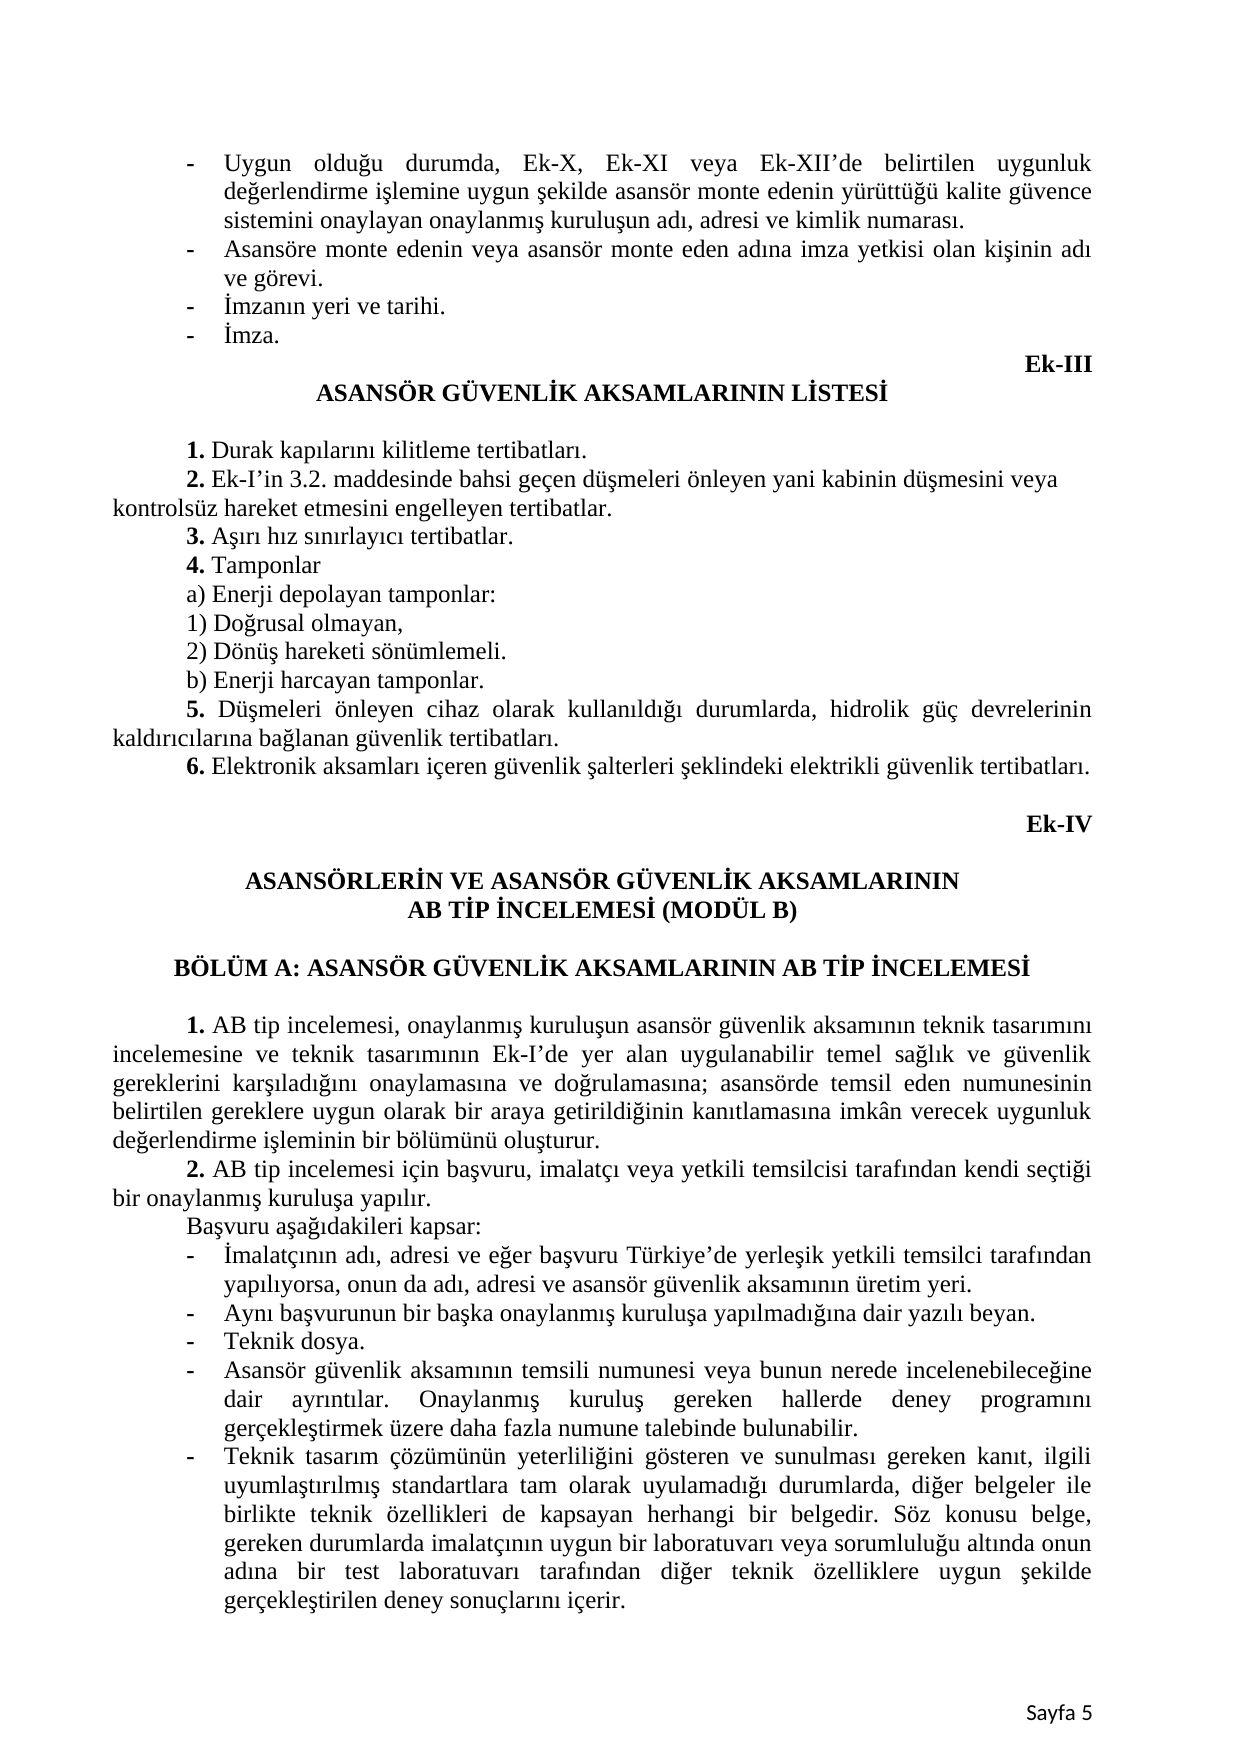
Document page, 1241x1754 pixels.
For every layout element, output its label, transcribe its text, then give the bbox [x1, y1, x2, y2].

list Asansör güvenlik aksamının temsili numunesi veya bunun nerede incelenebileceğine dair ayrıntılar. Onaylanmış kuruluş gereken hallerde deney programını gerçekleştirmek üzere daha fazla numune talebinde bulunabilir. [186, 1355, 1092, 1441]
list Asansöre monte edenin veya asansör monte eden adına imza yetkisi olan kişinin adı ve görevi. [186, 234, 1092, 291]
text a) Enerji depolayan tamponlar: [112, 579, 1092, 608]
text 2) Dönüş hareketi sönümlemeli. [112, 636, 1092, 665]
text Ek-III [112, 349, 1092, 378]
text 5. Düşmeleri önleyen cihaz olarak kullanıldığı durumlarda, hidrolik güç devrelerinin kaldırıcılarına bağlanan güvenlik tertibatları. [112, 694, 1092, 751]
list Teknik dosya. [186, 1326, 1092, 1355]
text 4. Tamponlar [112, 550, 1092, 579]
text 1. AB tip incelemesi, onaylanmış kuruluşun asansör güvenlik aksamının teknik tasarımını incelemesine ve teknik tasarımının Ek-I’de yer alan uygulanabilir temel sağlık ve güvenlik gereklerini karşıladığını onaylamasına ve doğrulamasına; asansörde temsil eden numunesinin belirtilen gereklere uygun olarak bir araya getirildiğinin kanıtlamasına imkân verecek uygunluk değerlendirme işleminin bir bölümünü oluşturur. [112, 1010, 1092, 1154]
text Ek-IV [112, 809, 1092, 838]
list İmza. [186, 320, 1092, 349]
text 3. Aşırı hız sınırlayıcı tertibatlar. [112, 521, 1092, 550]
list Uygun olduğu durumda, Ek-X, Ek-XI veya Ek-XII’de belirtilen uygunluk değerlendirme işlemine uygun şekilde asansör monte edenin yürüttüğü kalite güvence sistemini onaylayan onaylanmış kuruluşun adı, adresi ve kimlik numarası. [186, 148, 1092, 234]
text 1) Doğrusal olmayan, [112, 608, 1092, 636]
text 2. AB tip incelemesi için başvuru, imalatçı veya yetkili temsilcisi tarafından kendi seçtiği bir onaylanmış kuruluşa yapılır. [112, 1154, 1092, 1211]
text 6. Elektronik aksamları içeren güvenlik şalterleri şeklindeki elektrikli güvenlik tertibatları. [112, 751, 1092, 780]
text ASANSÖR GÜVENLİK AKSAMLARININ LİSTESİ [112, 378, 1092, 406]
list İmalatçının adı, adresi ve eğer başvuru Türkiye’de yerleşik yetkili temsilci tarafından yapılıyorsa, onun da adı, adresi ve asansör güvenlik aksamının üretim yeri. [186, 1240, 1092, 1298]
list Teknik tasarım çözümünün yeterliliğini gösteren ve sunulması gereken kanıt, ilgili uyumlaştırılmış standartlara tam olarak uyulamadığı durumlarda, diğer belgeler ile birlikte teknik özellikleri de kapsayan herhangi bir belgedir. Söz konusu belge, gereken durumlarda imalatçının uygun bir laboratuvarı veya sorumluluğu altında onun adına bir test laboratuvarı tarafından diğer teknik özelliklere uygun şekilde gerçekleştirilen deney sonuçlarını içerir. [186, 1441, 1092, 1614]
list Aynı başvurunun bir başka onaylanmış kuruluşa yapılmadığına dair yazılı beyan. [186, 1298, 1092, 1326]
text BÖLÜM A: ASANSÖR GÜVENLİK AKSAMLARININ AB TİP İNCELEMESİ [112, 953, 1092, 981]
text AB TİP İNCELEMESİ (MODÜL B) [112, 895, 1092, 924]
text ASANSÖRLERİN VE ASANSÖR GÜVENLİK AKSAMLARININ [112, 866, 1092, 895]
text 2. Ek-I’in 3.2. maddesinde bahsi geçen düşmeleri önleyen yani kabinin düşmesini veya kontrolsüz hareket etmesini engelleyen tertibatlar. [112, 464, 1092, 521]
text 1. Durak kapılarını kilitleme tertibatları. [112, 435, 1092, 464]
text Başvuru aşağıdakileri kapsar: [112, 1211, 1092, 1240]
list İmzanın yeri ve tarihi. [186, 291, 1092, 320]
text b) Enerji harcayan tamponlar. [112, 665, 1092, 694]
